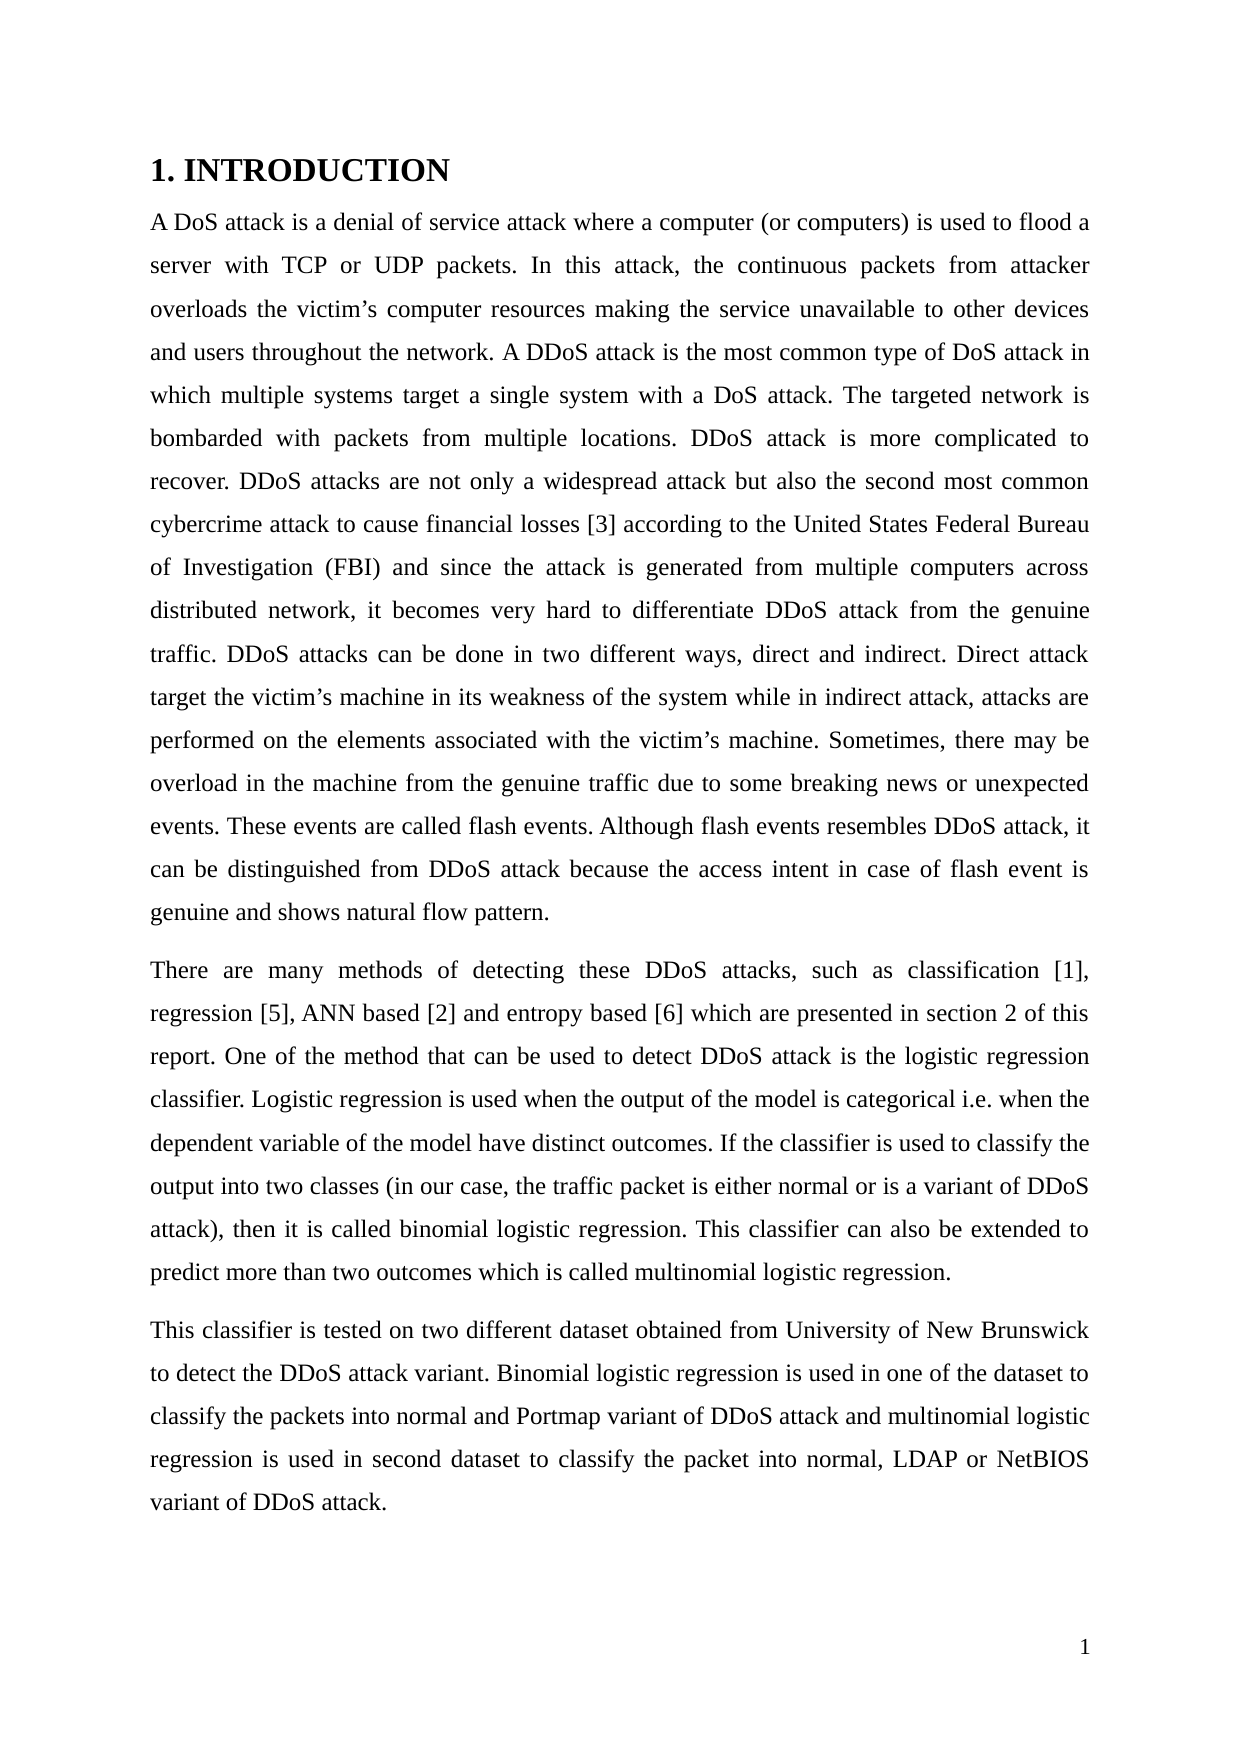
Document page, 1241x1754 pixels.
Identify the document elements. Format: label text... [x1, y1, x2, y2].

text This classifier is tested on two different dataset obtained from University of New Brunswick to detect the DDoS attack variant. Binomial logistic regression is used in one of the dataset to classify the packets into normal and Portmap variant of DDoS attack and multinomial logistic regression is used in second dataset to classify the packet into normal, LDAP or NetBIOS variant of DDoS attack. [150, 1315, 1091, 1516]
text A DoS attack is a denial of service attack where a computer (or computers) is used to flood a server with TCP or UDP packets. In this attack, the continuous packets from attacker overloads the victim’s computer resources making the service unavailable to other devices and users throughout the network. A DDoS attack is the most common type of DoS attack in which multiple systems target a single system with a DoS attack. The targeted network is bombarded with packets from multiple locations. DDoS attack is more complicated to recover. DDoS attacks are not only a widespread attack but also the second most common cybercrime attack to cause financial losses [3] according to the United States Federal Bureau of Investigation (FBI) and since the attack is generated from multiple computers across distributed network, it becomes very hard to differentiate DDoS attack from the genuine traffic. DDoS attacks can be done in two different ways, direct and indirect. Direct attack target the victim’s machine in its weakness of the system while in indirect attack, attacks are performed on the elements associated with the victim’s machine. Sometimes, there may be overload in the machine from the genuine traffic due to some breaking news or unexpected events. These events are called flash events. Although flash events resembles DDoS attack, it can be distinguished from DDoS attack because the access intent in case of flash event is genuine and shows natural flow pattern. [150, 207, 1091, 926]
text There are many methods of detecting these DDoS attacks, such as classification [1], regression [5], ANN based [2] and entropy based [6] which are presented in section 2 of this report. One of the method that can be used to detect DDoS attack is the logistic regression classifier. Logistic regression is used when the output of the model is categorical i.e. when the dependent variable of the model have distinct outcomes. If the classifier is used to classify the output into two classes (in our case, the traffic packet is either normal or is a variant of DDoS attack), then it is called binomial logistic regression. This classifier can also be extended to predict more than two outcomes which is called multinomial logistic regression. [150, 955, 1091, 1286]
subtitle 1. INTRODUCTION [150, 150, 1091, 188]
